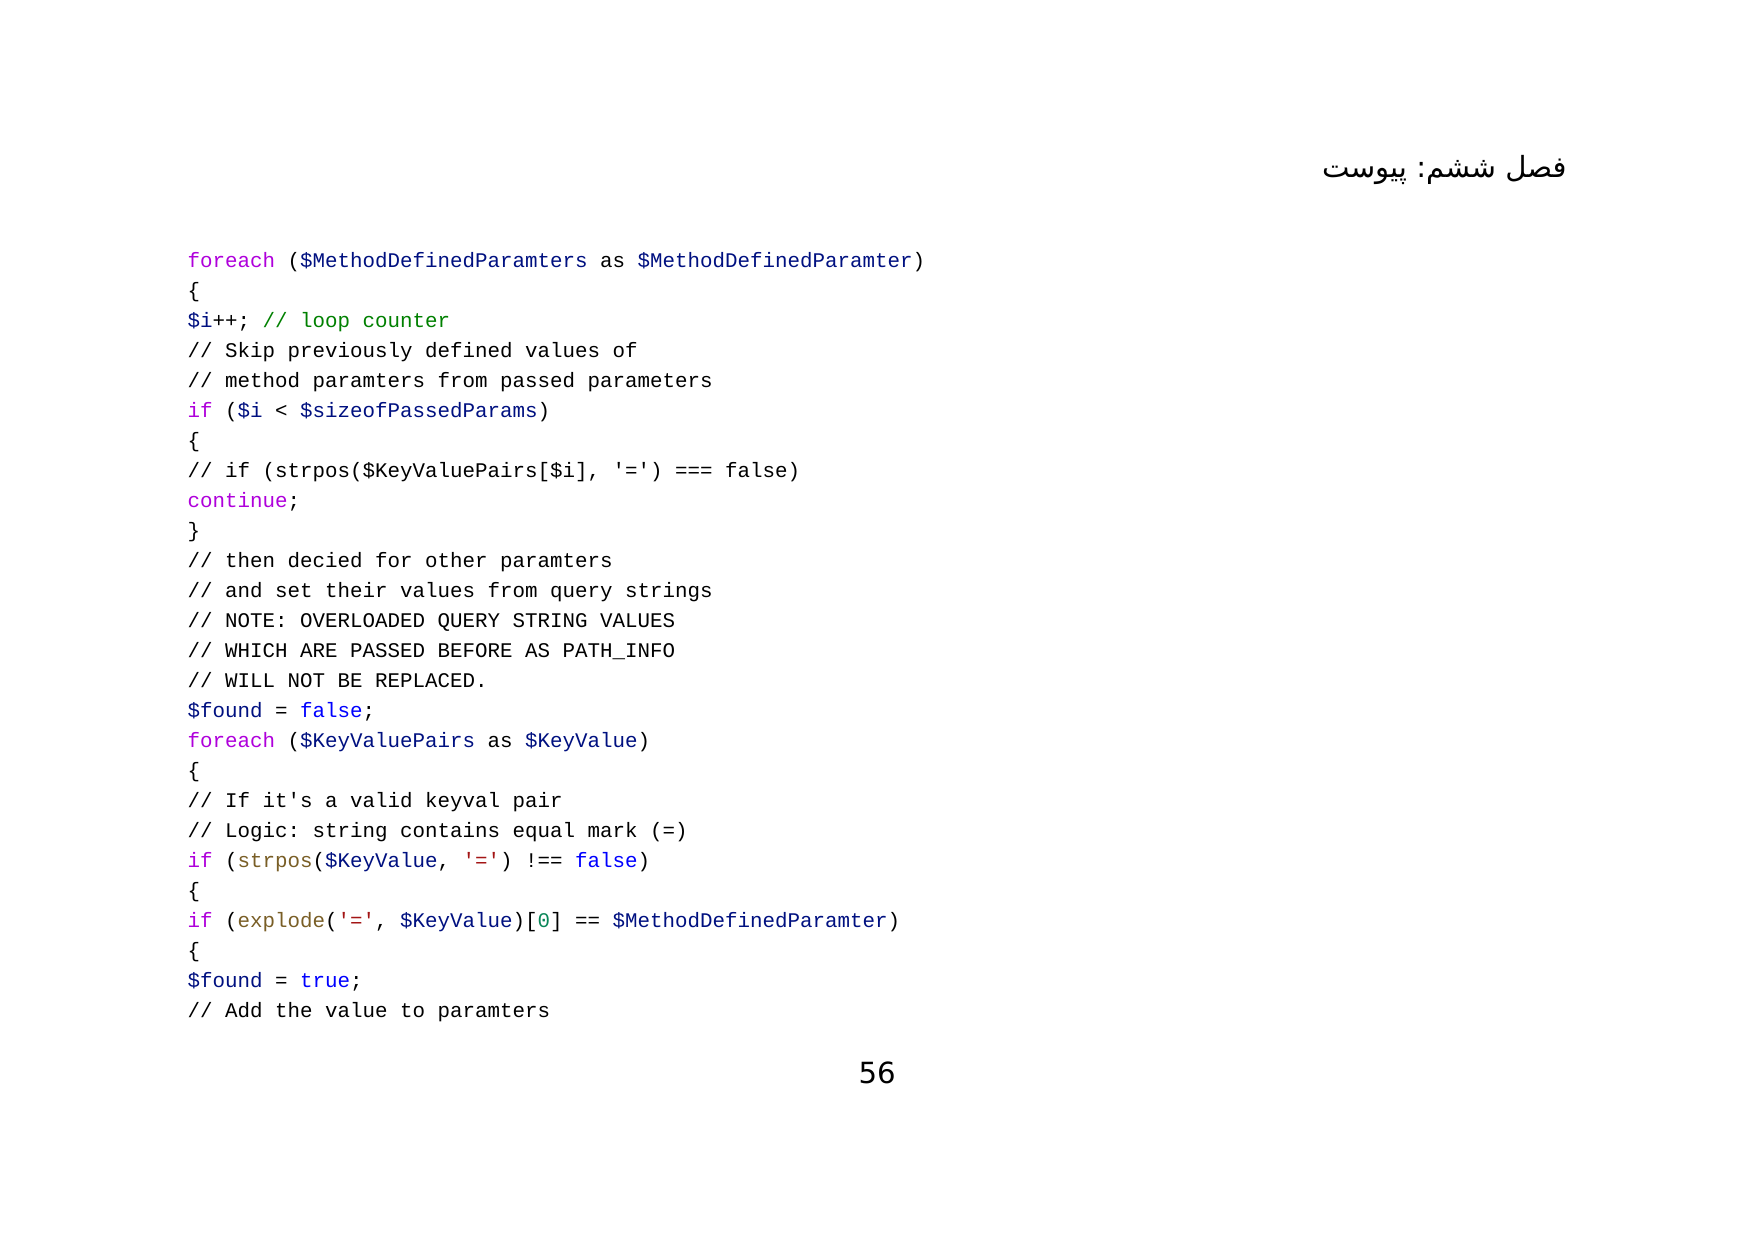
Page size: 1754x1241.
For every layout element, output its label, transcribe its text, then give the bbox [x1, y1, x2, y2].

text $found = true; [187, 964, 1566, 994]
text foreach ($MethodDefinedParamters as $MethodDefinedParamter) [187, 244, 1566, 274]
text // Logic: string contains equal mark (=) [187, 814, 1566, 844]
text { [187, 754, 1566, 784]
text { [187, 874, 1566, 904]
text // WILL NOT BE REPLACED. [187, 664, 1566, 694]
text // Skip previously defined values of [187, 334, 1566, 364]
text // then decied for other paramters [187, 544, 1566, 574]
text // and set their values from query strings [187, 574, 1566, 604]
text } [187, 514, 1566, 544]
text if ($i < $sizeofPassedParams) [187, 394, 1566, 424]
text continue; [187, 484, 1566, 514]
text foreach ($KeyValuePairs as $KeyValue) [187, 724, 1566, 754]
text { [187, 934, 1566, 964]
text { [187, 274, 1566, 304]
text if (strpos($KeyValue, '=') !== false) [187, 844, 1566, 874]
text // NOTE: OVERLOADED QUERY STRING VALUES [187, 604, 1566, 634]
text // WHICH ARE PASSED BEFORE AS PATH_INFO [187, 634, 1566, 664]
text // Add the value to paramters [187, 994, 1566, 1024]
text if (explode('=', $KeyValue)[0] == $MethodDefinedParamter) [187, 904, 1566, 934]
text $found = false; [187, 694, 1566, 724]
text // method paramters from passed parameters [187, 364, 1566, 394]
text $i++; // loop counter [187, 304, 1566, 334]
text // If it's a valid keyval pair [187, 784, 1566, 814]
text { [187, 424, 1566, 454]
text // if (strpos($KeyValuePairs[$i], '=') === false) [187, 454, 1566, 484]
